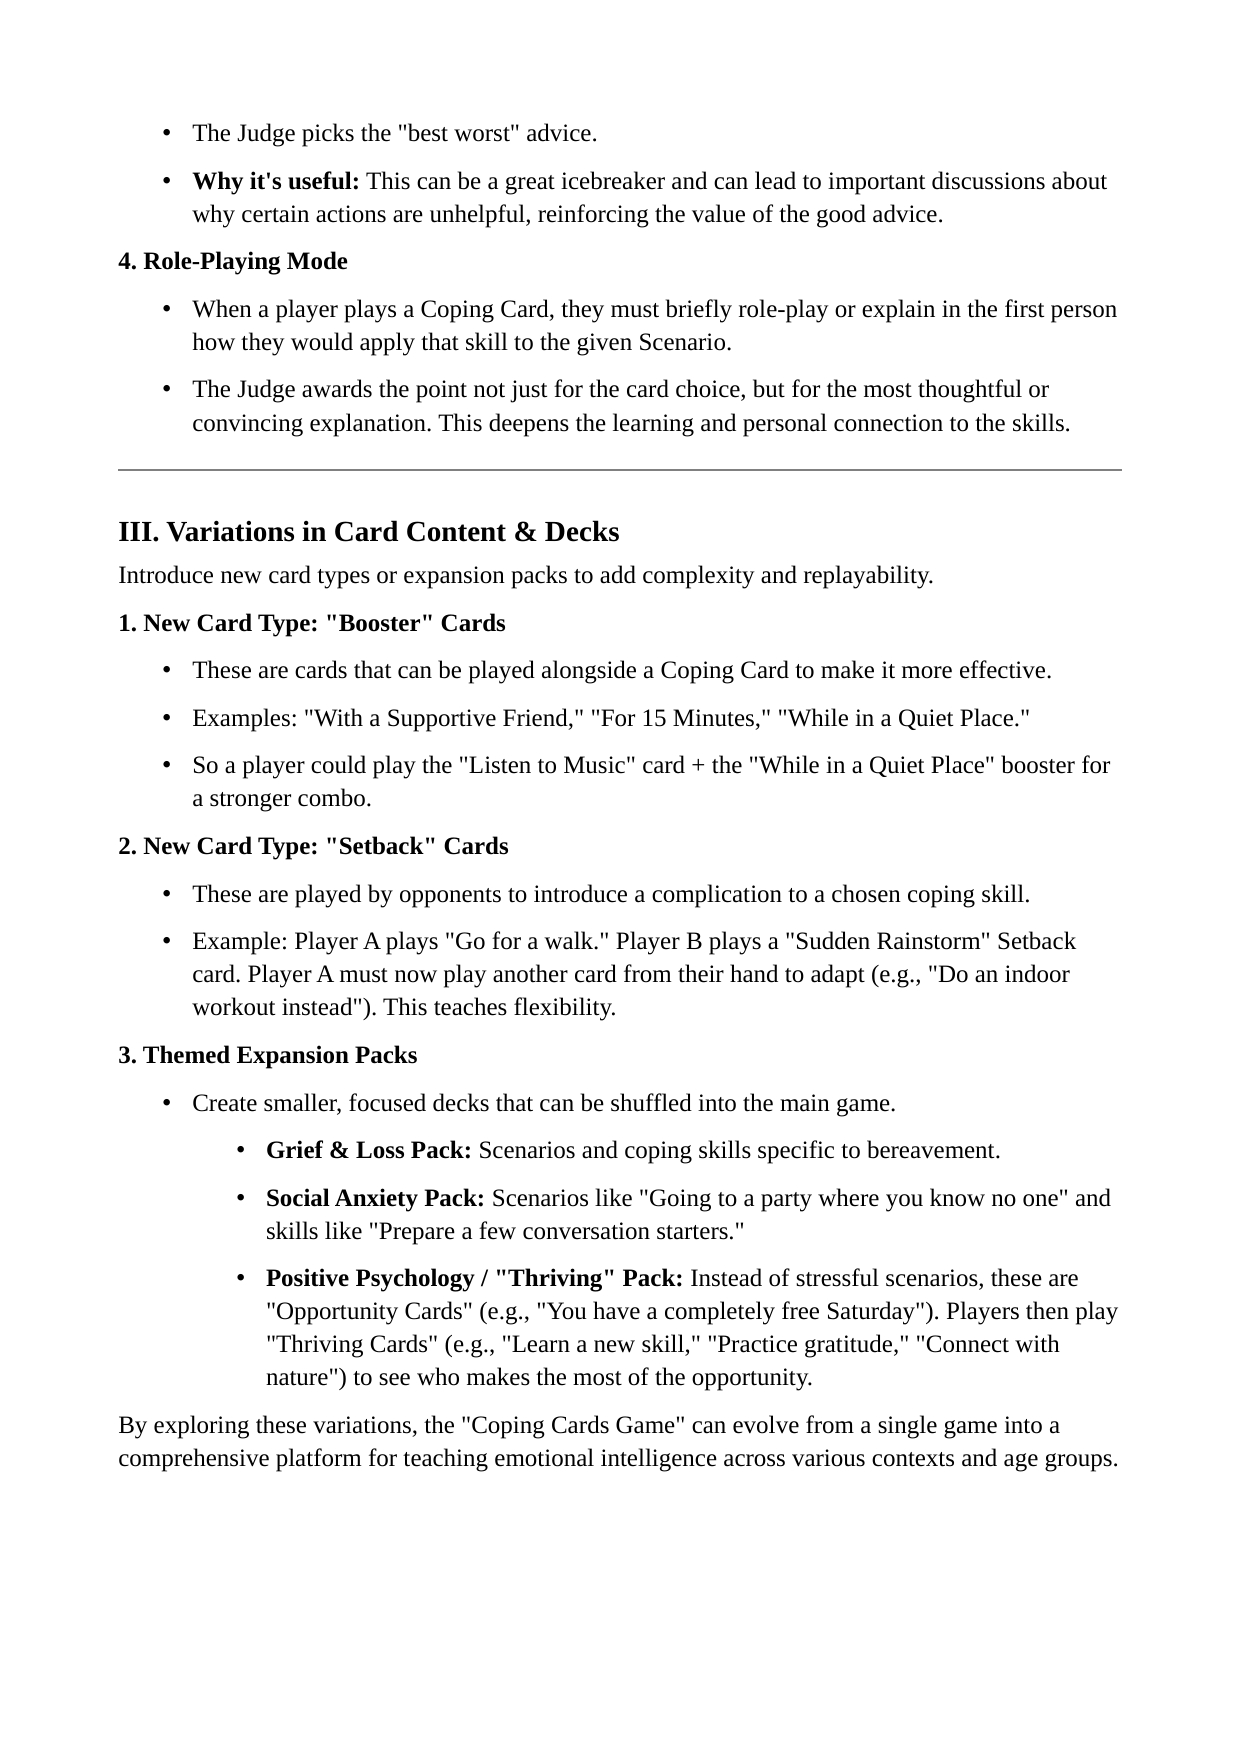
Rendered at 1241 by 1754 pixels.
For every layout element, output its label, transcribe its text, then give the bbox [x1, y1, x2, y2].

list These are played by opponents to introduce a complication to a chosen coping skill. [162, 879, 1122, 907]
list Grief & Loss Pack: Scenarios and coping skills specific to bereavement. [236, 1135, 1122, 1164]
subtitle III. Variations in Card Content & Decks [118, 514, 1122, 548]
list Why it's useful: This can be a great icebreaker and can lead to important discussions about why certain actions are unhelpful, reinforcing the value of the good advice. [162, 166, 1122, 227]
list When a player plays a Coping Card, they must briefly role-play or explain in the first person how they would apply that skill to the given Scenario. [162, 294, 1122, 356]
text By exploring these variations, the "Coping Cards Game" can evolve from a single game into a comprehensive platform for teaching emotional intelligence across various contexts and age groups. [118, 1410, 1122, 1472]
text 4. Role-Playing Mode [118, 246, 1122, 275]
list These are cards that can be played alongside a Coping Card to make it more effective. [162, 655, 1122, 684]
text 1. New Card Type: "Booster" Cards [118, 608, 1122, 636]
list Example: Player A plays "Go for a walk." Player B plays a "Sudden Rainstorm" Setback card. Player A must now play another card from their hand to adapt (e.g., "Do an indoor workout instead"). This teaches flexibility. [162, 926, 1122, 1021]
list Examples: "With a Supportive Friend," "For 15 Minutes," "While in a Quiet Place." [162, 703, 1122, 732]
list The Judge picks the "best worst" advice. [162, 118, 1122, 147]
list Create smaller, focused decks that can be shuffled into the main game. [162, 1088, 1122, 1116]
list The Judge awards the point not just for the card choice, but for the most thoughtful or convincing explanation. This deepens the learning and personal connection to the skills. [162, 374, 1122, 436]
list Positive Psychology / "Thriving" Pack: Instead of stressful scenarios, these are "Opportunity Cards" (e.g., "You have a completely free Saturday"). Players then play "Thriving Cards" (e.g., "Learn a new skill," "Practice gratitude," "Connect with nature") to see who makes the most of the opportunity. [236, 1263, 1122, 1391]
list So a player could play the "Listen to Music" card + the "While in a Quiet Place" booster for a stronger combo. [162, 751, 1122, 812]
text 3. Themed Expansion Packs [118, 1040, 1122, 1069]
text Introduce new card types or expansion packs to add complexity and replayability. [118, 560, 1122, 589]
list Social Anxiety Pack: Scenarios like "Going to a party where you know no one" and skills like "Prepare a few conversation starters." [236, 1183, 1122, 1244]
text 2. New Card Type: "Setback" Cards [118, 831, 1122, 860]
